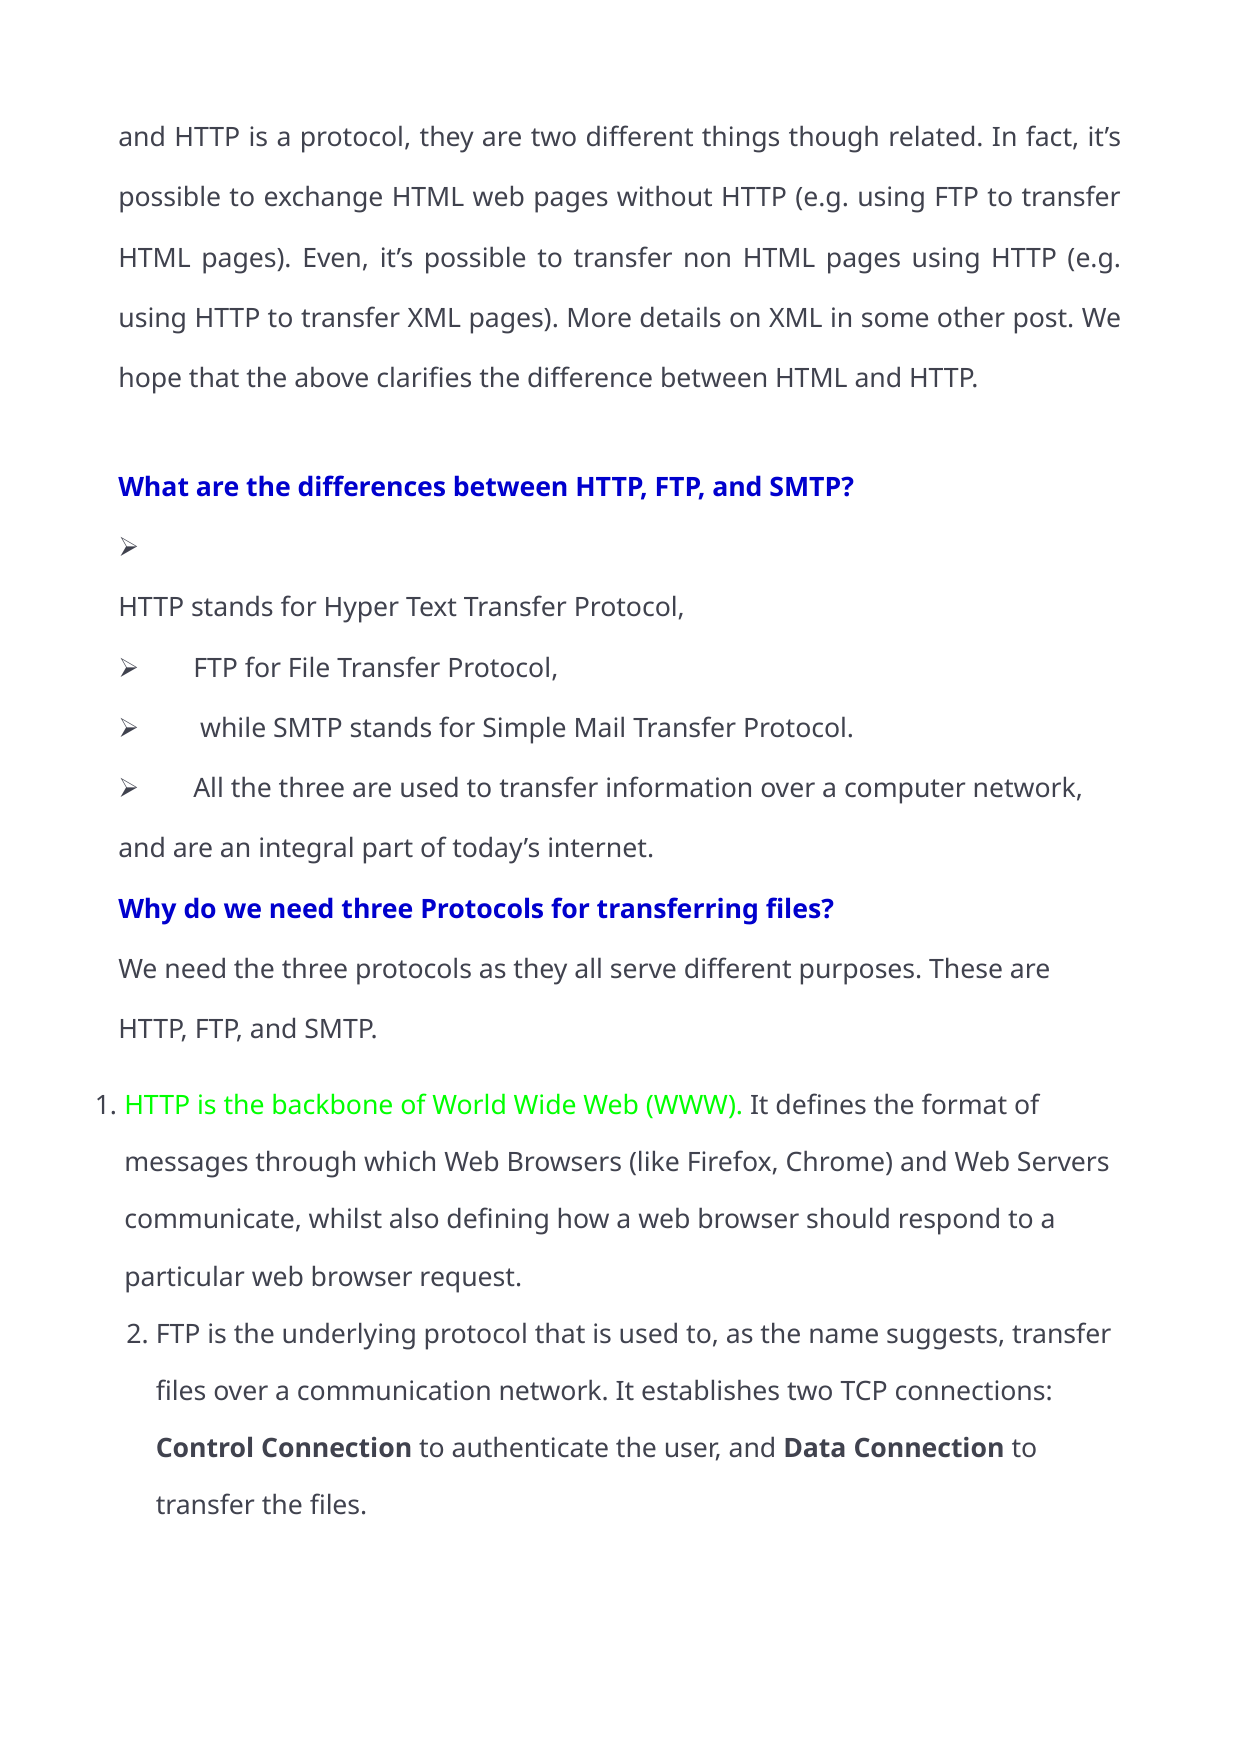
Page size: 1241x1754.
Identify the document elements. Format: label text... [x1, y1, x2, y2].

list FTP is the underlying protocol that is used to, as the name suggests, transfer files over a communication network. It establishes two TCP connections: Control Connection to authenticate the user, and Data Connection to transfer the files. [156, 1315, 1122, 1522]
list All the three are used to transfer information over a computer network, and are an integral part of today’s internet. [118, 769, 1122, 866]
list HTTP is the backbone of World Wide Web (WWW). It defines the format of messages through which Web Browsers (like Firefox, Chrome) and Web Servers communicate, whilst also defining how a web browser should respond to a particular web browser request. [124, 1086, 1122, 1294]
list while SMTP stands for Simple Mail Transfer Protocol. [118, 709, 1122, 745]
text What are the differences between HTTP, FTP, and SMTP? [118, 468, 1122, 504]
text Why do we need three Protocols for transferring files? We need the three protocols as they all serve different purposes. These are HTTP, FTP, and SMTP. [118, 890, 1122, 1047]
text and HTTP is a protocol, they are two different things though related. In fact, it’s possible to exchange HTML web pages without HTTP (e.g. using FTP to transfer HTML pages). Even, it’s possible to transfer non HTML pages using HTTP (e.g. using HTTP to transfer XML pages). More details on XML in some other post. We hope that the above clarifies the difference between HTML and HTTP. [118, 118, 1122, 396]
list FTP for File Transfer Protocol, [118, 648, 1122, 685]
list HTTP stands for Hyper Text Transfer Protocol, [118, 528, 1122, 624]
